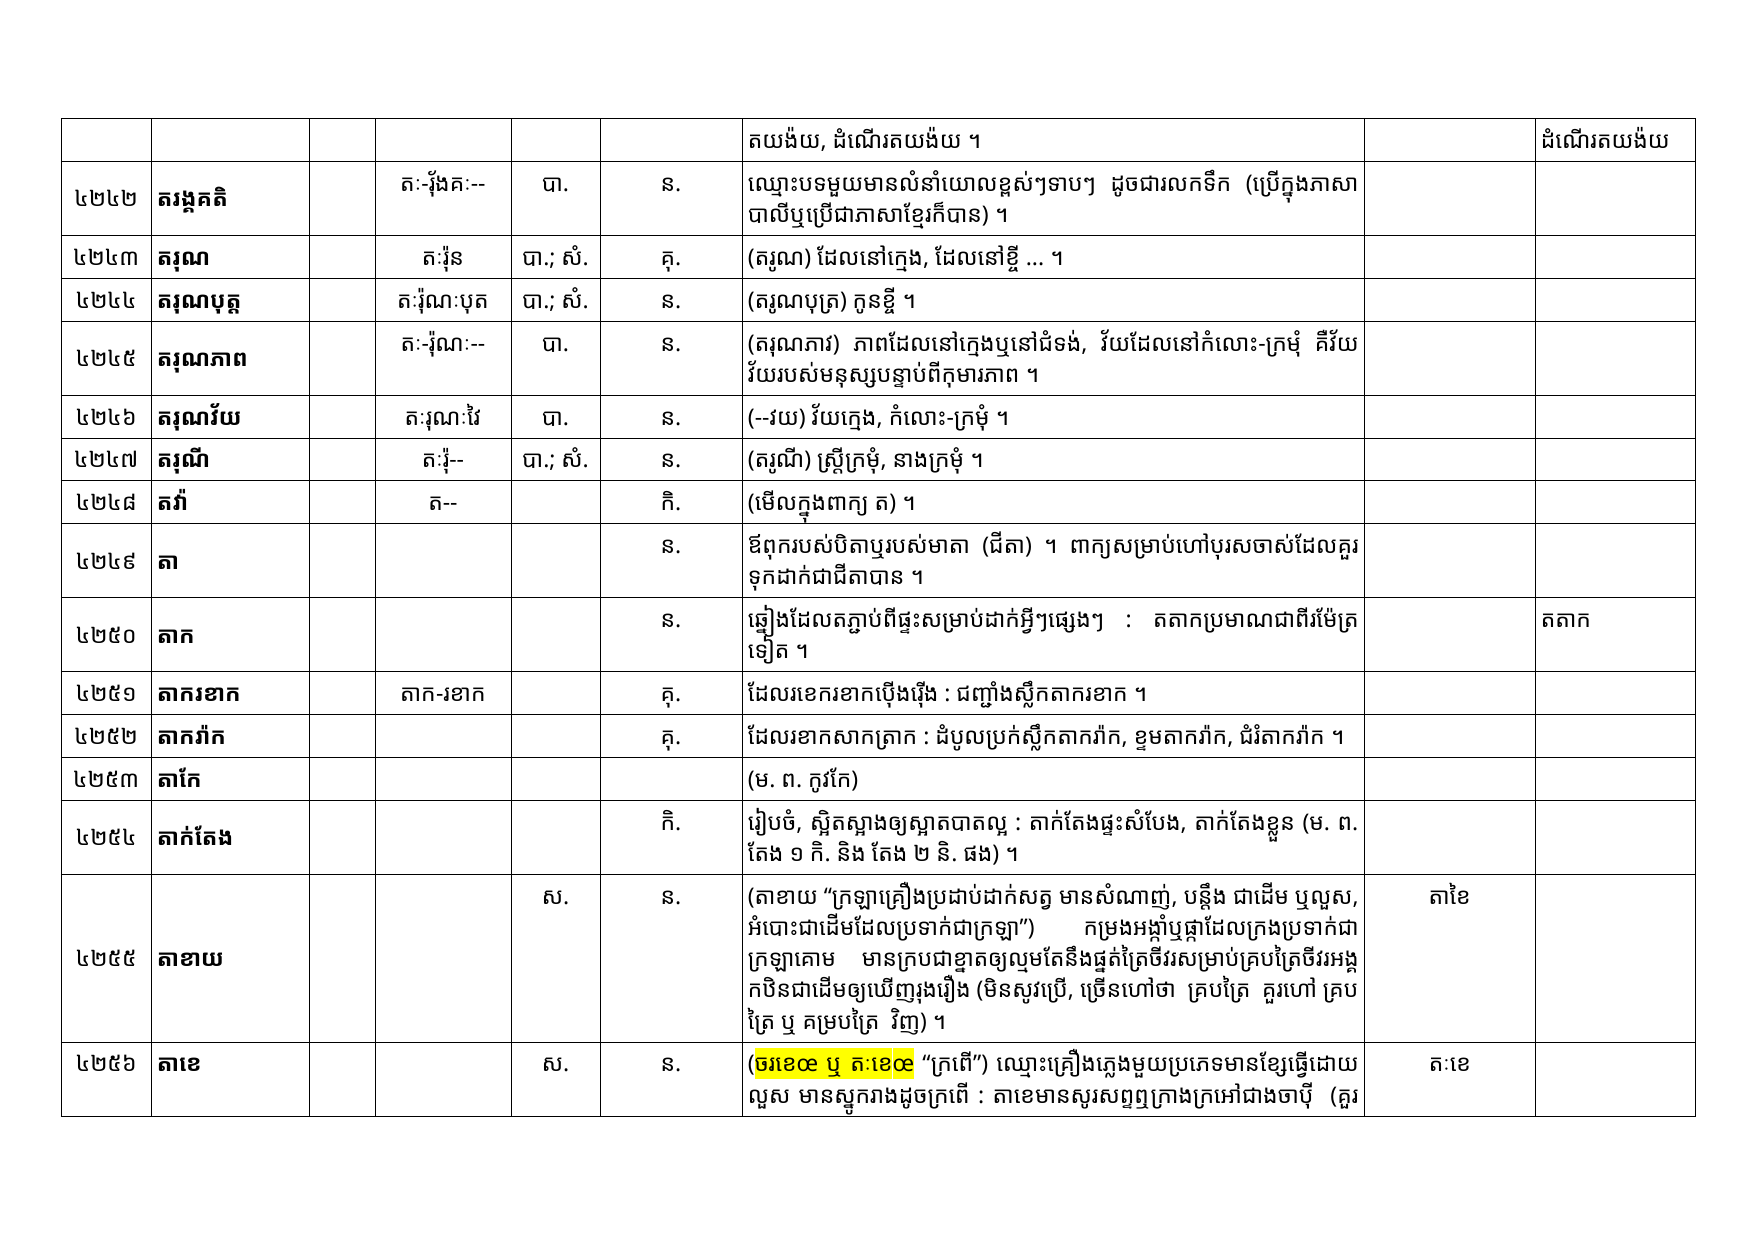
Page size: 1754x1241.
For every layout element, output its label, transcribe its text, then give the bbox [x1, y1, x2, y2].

table_cell ន. [601, 524, 742, 597]
table_cell [1536, 715, 1695, 757]
table_cell ន. [601, 439, 742, 480]
table_cell តវ៉ា [152, 481, 309, 523]
table_cell [1365, 439, 1535, 480]
table_cell ៤២៤៩ [62, 524, 151, 597]
table_cell បា.; សំ. [512, 279, 600, 321]
table_cell (តរូណី) ស្រ្តី​ក្រមុំ, នាង​ក្រមុំ ។ [743, 439, 1364, 480]
table_cell ៤២៤៨ [62, 481, 151, 523]
table_cell កិ. [601, 481, 742, 523]
table_cell [1536, 672, 1695, 714]
table_cell [512, 801, 600, 874]
table_cell ៤២៥៣ [62, 758, 151, 800]
table_cell (ម. ព. កូវកែ) [743, 758, 1364, 800]
table_cell ឪពុក​របស់​បិតា​ឬ​របស់​មាតា (ជីតា) ។ ពាក្យ​សម្រាប់​ហៅ​បុរស​ចាស់​ដែល​គួរ​ទុក​ដាក់​ជា​ជីតា​បាន ។ [743, 524, 1364, 597]
table_cell [376, 875, 511, 1042]
table_cell (តរូណ) ដែល​នៅ​ក្មេង, ដែល​នៅ​ខ្ចី ... ។ [743, 236, 1364, 278]
table_cell [512, 598, 600, 671]
table_cell តៈរ៉ុ-- [376, 439, 511, 480]
table_cell តរង្គ​គតិ [152, 162, 309, 235]
table_cell [1365, 119, 1535, 161]
table_cell (តរុណភាវ) ភាព​ដែល​នៅ​ក្មេង​ឬ​នៅ​ជំទង់, វ័យ​ដែល​នៅ​កំលោះ-ក្រមុំ គឺ​វ័យ វ័យ​របស់​មនុស្ស​បន្ទាប់​ពី​កុមារភាព ។ [743, 322, 1364, 395]
table_cell ឈ្មោះ​បទ​មួយ​មាន​លំនាំ​យោល​ខ្ពស់​ៗ​ទាប​ៗ ដូច​ជា​រលក​ទឹក (ប្រើ​ក្នុង​ភាសា​បាលី​ឬ​ប្រើ​ជា​ភាសា​ខ្មែរ​ក៏​បាន) ។ [743, 162, 1364, 235]
table_cell [376, 715, 511, 757]
table_cell [1536, 236, 1695, 278]
table_cell [376, 119, 511, 161]
table_cell [376, 801, 511, 874]
table_cell ៤២៤៥ [62, 322, 151, 395]
table_cell តាករខាក [152, 672, 309, 714]
table_cell [1365, 236, 1535, 278]
table_cell [1365, 322, 1535, 395]
table_cell តា [152, 524, 309, 597]
table_cell ន. [601, 162, 742, 235]
table_cell [1536, 279, 1695, 321]
table_cell [1365, 672, 1535, 714]
table_cell ៤២៤៤ [62, 279, 151, 321]
table_cell គុ. [601, 715, 742, 757]
table_cell តាក [152, 598, 309, 671]
table_cell [512, 715, 600, 757]
table_cell ៤២៤៧ [62, 439, 151, 480]
table_cell [1536, 162, 1695, 235]
table_cell [601, 119, 742, 161]
table_cell ត-- [376, 481, 511, 523]
table_cell [310, 875, 375, 1042]
table_cell ន. [601, 598, 742, 671]
table_cell [1365, 598, 1535, 671]
table_cell [310, 279, 375, 321]
table_cell [310, 715, 375, 757]
table_cell (តរូណបុត្រ) កូន​ខ្ចី ។ [743, 279, 1364, 321]
table_cell [1536, 481, 1695, 523]
table_cell (មើល​ក្នុង​ពាក្យ ត) ។ [743, 481, 1364, 523]
table_cell [152, 119, 309, 161]
table_cell [62, 119, 151, 161]
table_cell [376, 598, 511, 671]
table_cell តាខាយ [152, 875, 309, 1042]
table_cell តរុណ​បុត្ត [152, 279, 309, 321]
table_cell ស. [512, 1043, 600, 1116]
table_cell [1536, 439, 1695, 480]
table_cell តយង៉យ, ដំណើរ​តយង៉យ ។ [743, 119, 1364, 161]
table_cell [310, 119, 375, 161]
table_cell បា.; សំ. [512, 439, 600, 480]
table_cell [1536, 758, 1695, 800]
table_cell ៤២៥២ [62, 715, 151, 757]
table_cell ឆ្នៀង​ដែល​ត​ភ្ជាប់​ពី​ផ្ទះ​សម្រាប់​ដាក់​អ្វី​ៗ​ផ្សេង​ៗ : តតាក​ប្រមាណ​ជា​ពីរ​ម៉ែត្រ​ទៀត ។ [743, 598, 1364, 671]
table_cell ៤២៥០ [62, 598, 151, 671]
table_cell ៤២៥៥ [62, 875, 151, 1042]
table_cell រៀបចំ, ស្អិតស្អាង​ឲ្យ​ស្អាត​បាត​ល្អ : តាក់តែង​ផ្ទះ​សំបែង, តាក់តែង​ខ្លួន (ម. ព. តែង ១ កិ. និង តែង ២ និ. ផង) ។ [743, 801, 1364, 874]
table_cell ន. [601, 322, 742, 395]
table_cell តៈ-រ៉ុណៈ-- [376, 322, 511, 395]
table_cell តរុណ​ភាព [152, 322, 309, 395]
table_cell ៤២៥៦ [62, 1043, 151, 1116]
table_cell តរុណ​វ័យ [152, 396, 309, 437]
table_cell [512, 758, 600, 800]
table_cell ៤២៥១ [62, 672, 151, 714]
table_cell [310, 396, 375, 437]
table_cell [1536, 875, 1695, 1042]
table_cell [512, 481, 600, 523]
table_cell តរុណី [152, 439, 309, 480]
table_cell ៤២៥៤ [62, 801, 151, 874]
table_cell ដំណើរ​តយង៉យ [1536, 119, 1695, 161]
table_cell [1365, 481, 1535, 523]
table_cell តតាក​ [1536, 598, 1695, 671]
table_cell [1365, 524, 1535, 597]
table_cell ដែល​រខេករខាក​ប៉ើងរ៉ើង : ជញ្ជាំង​ស្លឹក​តាករខាក ។ [743, 672, 1364, 714]
table_cell [310, 672, 375, 714]
table_cell ន. [601, 875, 742, 1042]
table_cell [512, 524, 600, 597]
table_cell [310, 481, 375, 523]
table_cell [1536, 1043, 1695, 1116]
table_cell [1365, 162, 1535, 235]
table_cell [310, 1043, 375, 1116]
table_cell (តាខាយ “ក្រឡា​គ្រឿង​ប្រដាប់​ដាក់​សត្វ មាន​សំណាញ់, បន្ដឹង​ ជាដើម ឬ​លួស, អំបោះ​ជាដើម​ដែល​ប្រទាក់​ជា​ក្រឡា”) កម្រង​អង្កាំ​ឬ​ផ្កា​ដែល​ក្រង​ប្រទាក់​ជា​ក្រឡា​គោម មាន​ក្រប​ជា​ខ្នាត​ឲ្យ​ល្មម​តែ​នឹង​ផ្នត់​ត្រៃចីវរ​សម្រាប់​គ្រប​ត្រៃចីវរ​អង្គ​កឋិន​ជាដើម​ឲ្យ​ឃើញ​រុងរឿង (មិន​សូវ​ប្រើ, ច្រើន​ហៅ​ថា គ្រប​ត្រៃ គួរ​ហៅ គ្រប​ត្រៃ ឬ គម្រប​ត្រៃ វិញ) ។ [743, 875, 1364, 1042]
table_cell តៈរ៉ុណៈបុត [376, 279, 511, 321]
table_cell [376, 524, 511, 597]
table_cell ៤២៤២ [62, 162, 151, 235]
table_cell គុ. [601, 236, 742, 278]
table_cell [310, 758, 375, 800]
table_cell [310, 162, 375, 235]
table_cell តាកែ [152, 758, 309, 800]
table_cell (--វយ) វ័យ​ក្មេង, កំលោះ-ក្រមុំ ។ [743, 396, 1364, 437]
table_cell តៈខេ [1365, 1043, 1535, 1116]
table_cell [310, 524, 375, 597]
table_cell ៤២៤៣ [62, 236, 151, 278]
table_cell បា. [512, 396, 600, 437]
table_cell [376, 1043, 511, 1116]
table_cell តាខៃ [1365, 875, 1535, 1042]
table_cell ៤២៤៦ [62, 396, 151, 437]
table_cell [310, 598, 375, 671]
table_cell [1536, 322, 1695, 395]
table_cell [310, 236, 375, 278]
table_cell [1536, 801, 1695, 874]
table_cell តៈរ៉ុន [376, 236, 511, 278]
table_cell ន. [601, 1043, 742, 1116]
table_cell តាខេ [152, 1043, 309, 1116]
table_cell តរុណ [152, 236, 309, 278]
table_cell [310, 801, 375, 874]
table_cell [601, 758, 742, 800]
table_cell បា. [512, 162, 600, 235]
table_cell តៈ-រ៉័ងគៈ-- [376, 162, 511, 235]
table_cell បា. [512, 322, 600, 395]
table_cell ដែល​រខាក​សាកត្រាក : ដំបូល​ប្រក់​ស្លឹក​តាករ៉ាក, ខ្ទម​តាករ៉ាក, ជំរំ​តាករ៉ាក ។ [743, 715, 1364, 757]
table_cell ន. [601, 279, 742, 321]
table_cell បា.; សំ. [512, 236, 600, 278]
table_cell [1365, 279, 1535, 321]
table_cell [1365, 396, 1535, 437]
table_cell [1536, 524, 1695, 597]
table_cell តៈរុណៈវៃ [376, 396, 511, 437]
table_cell (ចរខេœ ឬ តៈខេœ “ក្រពើ”) ឈ្មោះ​គ្រឿង​ភ្លេង​មួយ​ប្រភេទ​មាន​ខ្សែ​ធ្វើ​ដោយ​លួស មាន​ស្នូក​រាង​ដូច​ក្រពើ : តាខេ​មាន​សូរ​សព្ទ​ឮ​ក្រាង​ក្រអៅ​ជាង​ចាប៉ី (គួរ​ [743, 1043, 1364, 1116]
table_cell [376, 758, 511, 800]
table_cell [512, 672, 600, 714]
table_cell [1365, 758, 1535, 800]
table_cell [310, 322, 375, 395]
table_cell [512, 119, 600, 161]
table_cell តាករ៉ាក [152, 715, 309, 757]
table_cell ស. [512, 875, 600, 1042]
table_cell តាក-រខាក [376, 672, 511, 714]
table_cell កិ. [601, 801, 742, 874]
table_cell ន. [601, 396, 742, 437]
table_cell [1365, 715, 1535, 757]
table_cell [1536, 396, 1695, 437]
table_cell [310, 439, 375, 480]
table_cell គុ. [601, 672, 742, 714]
table_cell [1365, 801, 1535, 874]
table_cell តាក់តែង [152, 801, 309, 874]
